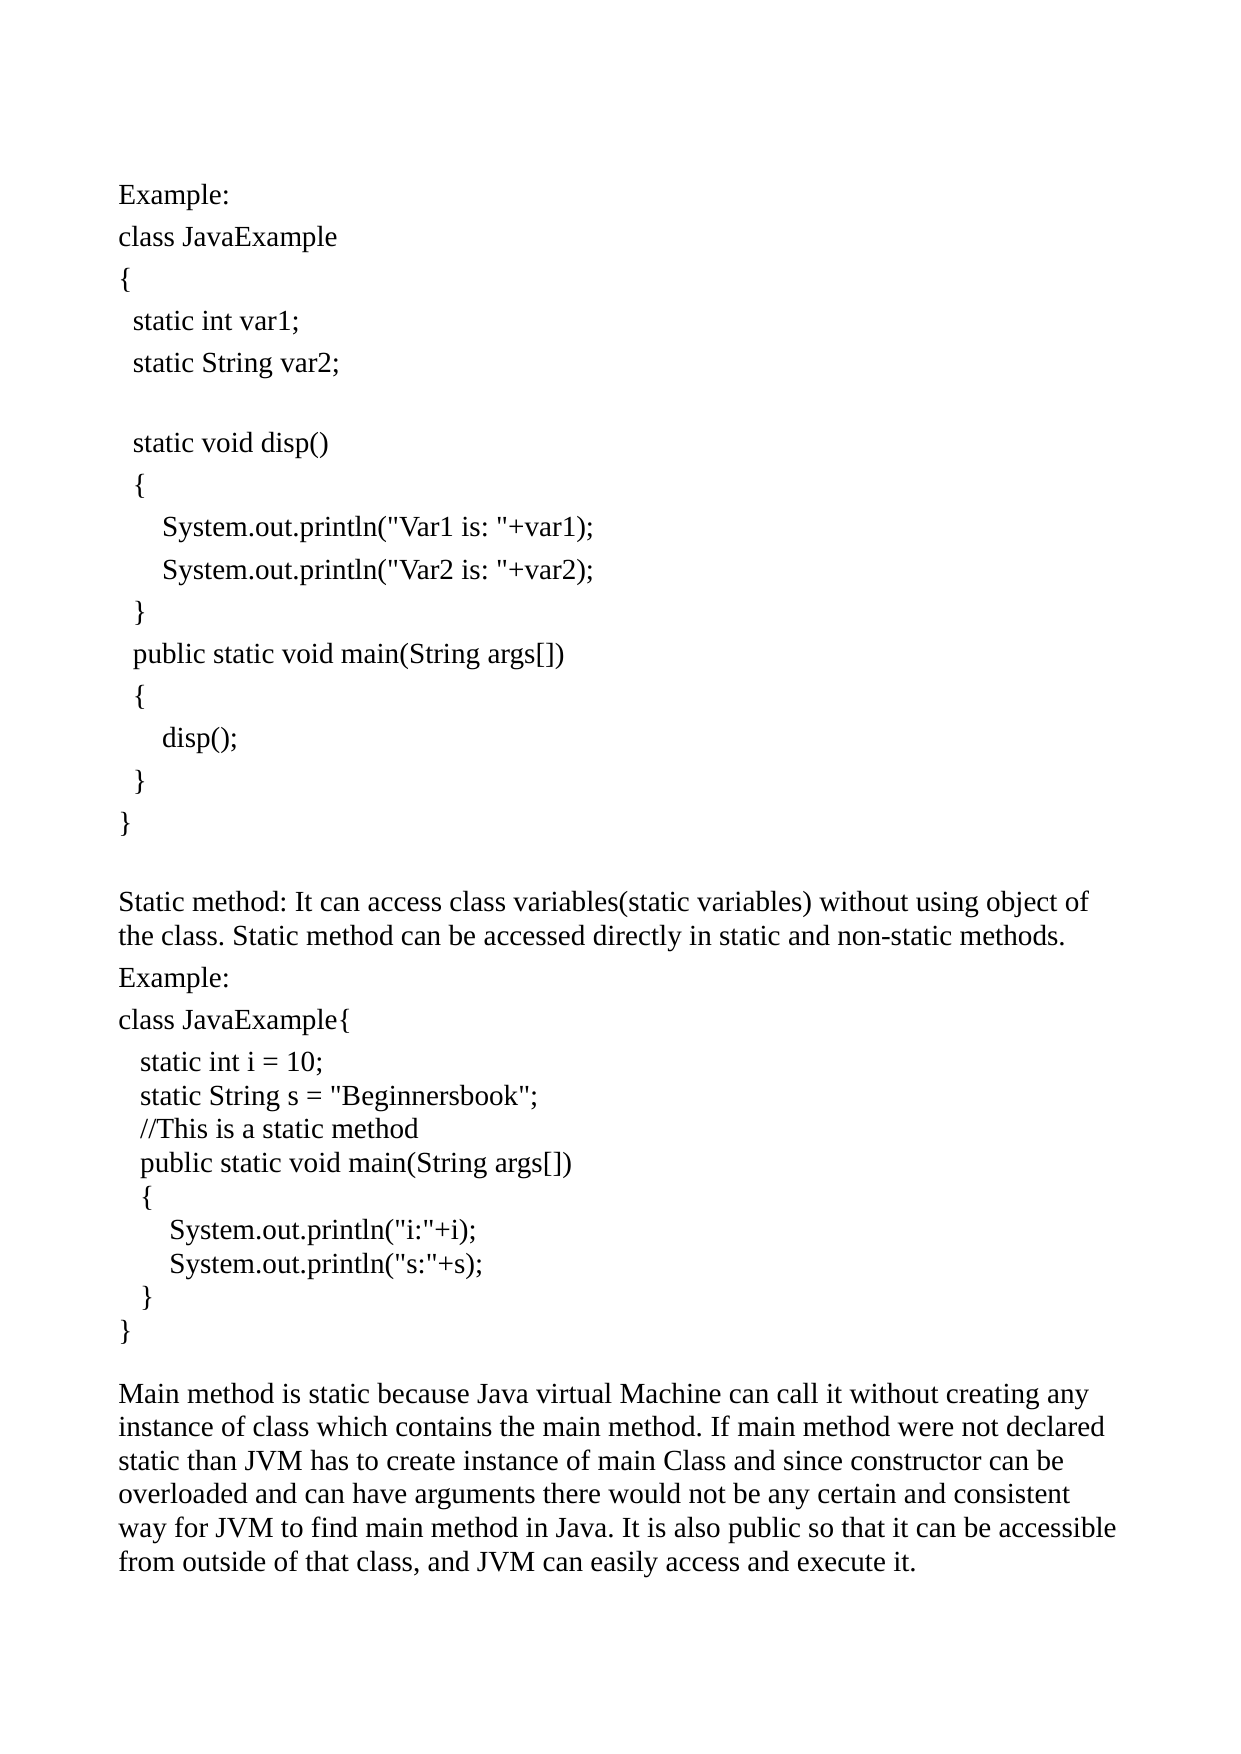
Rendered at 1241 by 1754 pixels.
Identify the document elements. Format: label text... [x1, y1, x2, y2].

text Main method is static because Java virtual Machine can call it without creating any instance of class which contains the main method. If main method were not declared static than JVM has to create instance of main Class and since constructor can be overloaded and can have arguments there would not be any certain and consistent way for JVM to find main method in Java. It is also public so that it can be accessible from outside of that class, and JVM can easily access and execute it. [118, 1376, 1122, 1577]
text static String s = "Beginnersbook"; [118, 1078, 1122, 1112]
text disp(); [118, 721, 1122, 754]
text } [118, 763, 1122, 796]
text static String var2; [118, 346, 1122, 379]
text public static void main(String args[]) [118, 636, 1122, 670]
text System.out.println("i:"+i); [118, 1212, 1122, 1246]
text { [118, 1179, 1122, 1212]
text class JavaExample [118, 219, 1122, 253]
text static int i = 10; [118, 1044, 1122, 1078]
text Example: [118, 960, 1122, 994]
text } [118, 1313, 1122, 1346]
text { [118, 261, 1122, 295]
text } [118, 805, 1122, 838]
text } [118, 594, 1122, 627]
text //This is a static method [118, 1112, 1122, 1145]
text public static void main(String args[]) [118, 1145, 1122, 1179]
text Example: [118, 177, 1122, 210]
text static int var1; [118, 303, 1122, 337]
text { [118, 467, 1122, 501]
text System.out.println("Var1 is: "+var1); [118, 509, 1122, 543]
text } [118, 1279, 1122, 1313]
text static void disp() [118, 425, 1122, 459]
text Static method: It can access class variables(static variables) without using object of the class. Static method can be accessed directly in static and non-static methods. [118, 884, 1122, 952]
text class JavaExample{ [118, 1002, 1122, 1036]
text { [118, 678, 1122, 712]
text System.out.println("Var2 is: "+var2); [118, 552, 1122, 585]
text System.out.println("s:"+s); [118, 1246, 1122, 1279]
